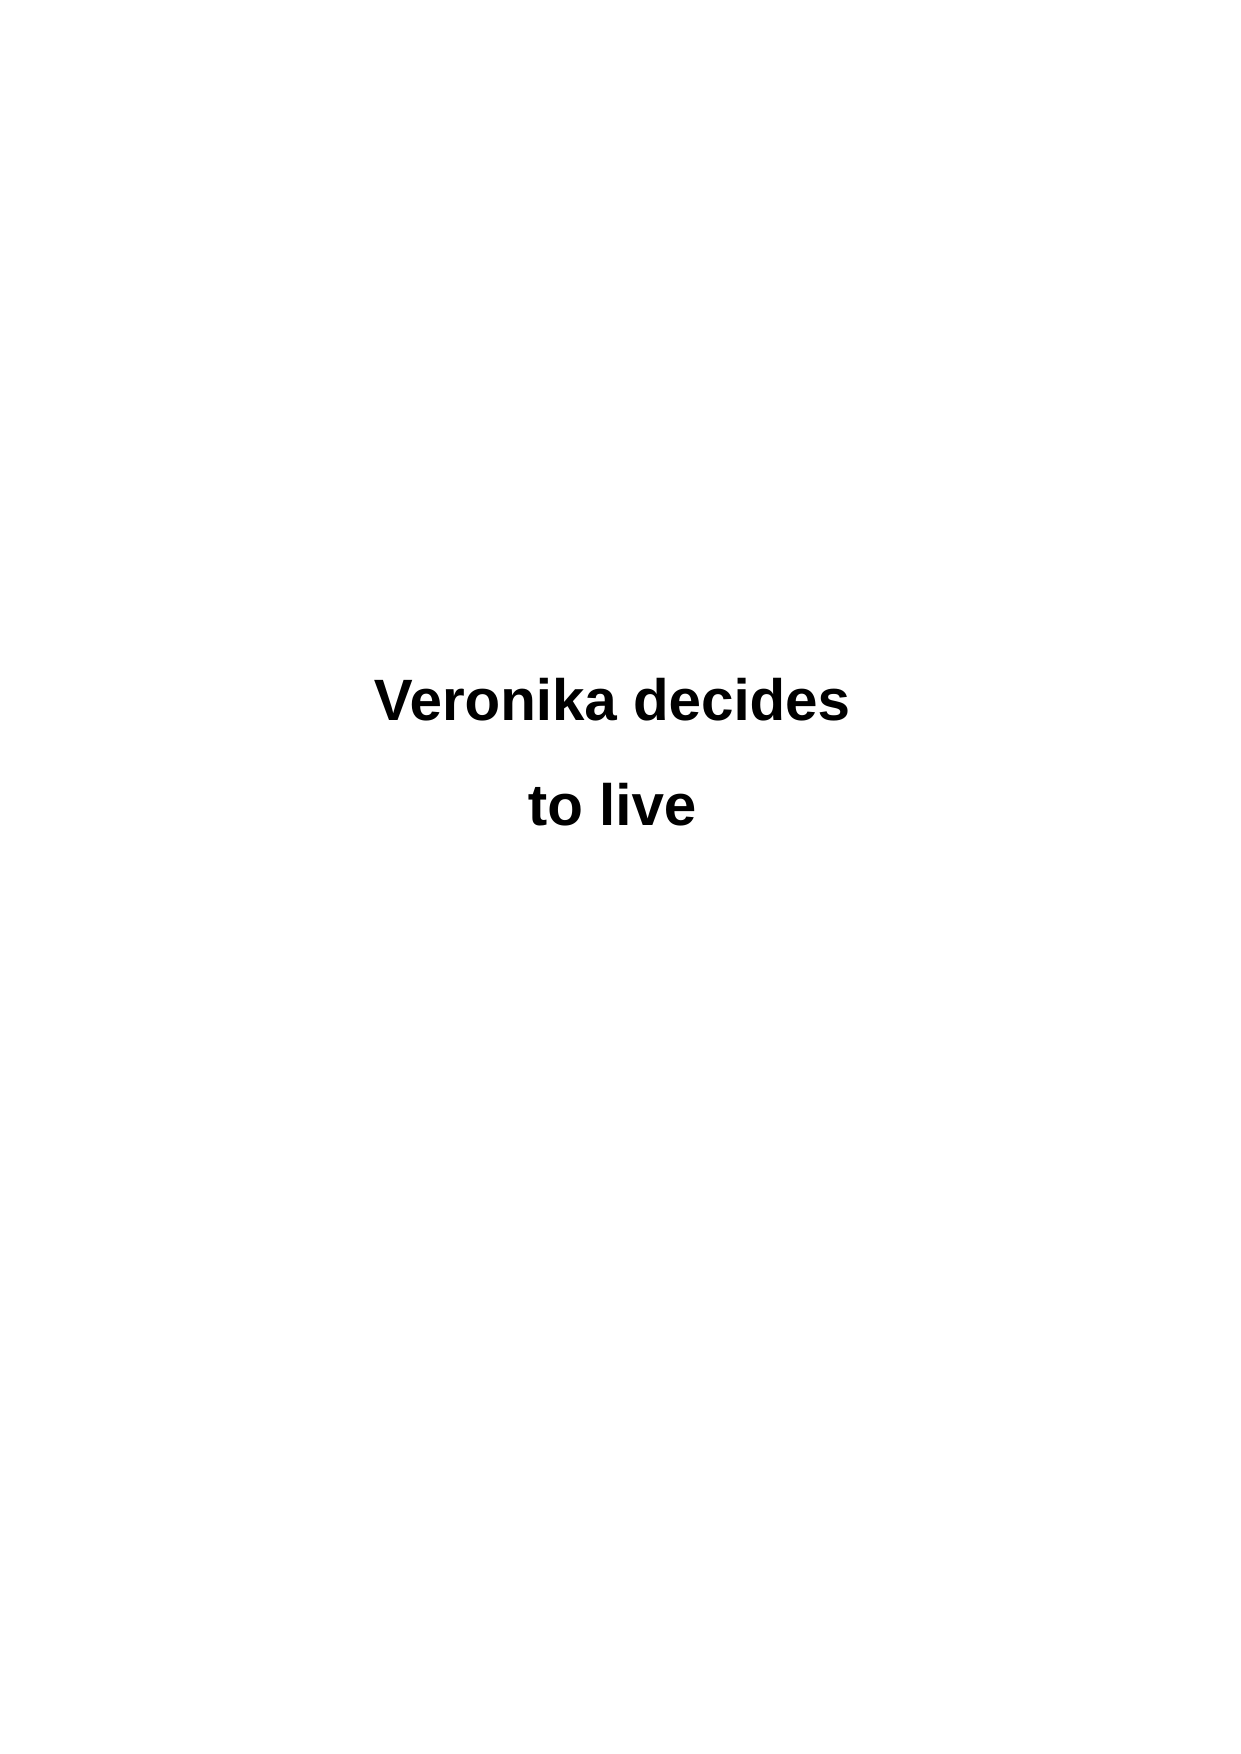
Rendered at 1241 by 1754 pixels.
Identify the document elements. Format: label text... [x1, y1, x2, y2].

title Veronika decides [118, 666, 1122, 733]
title to live [118, 771, 1122, 838]
